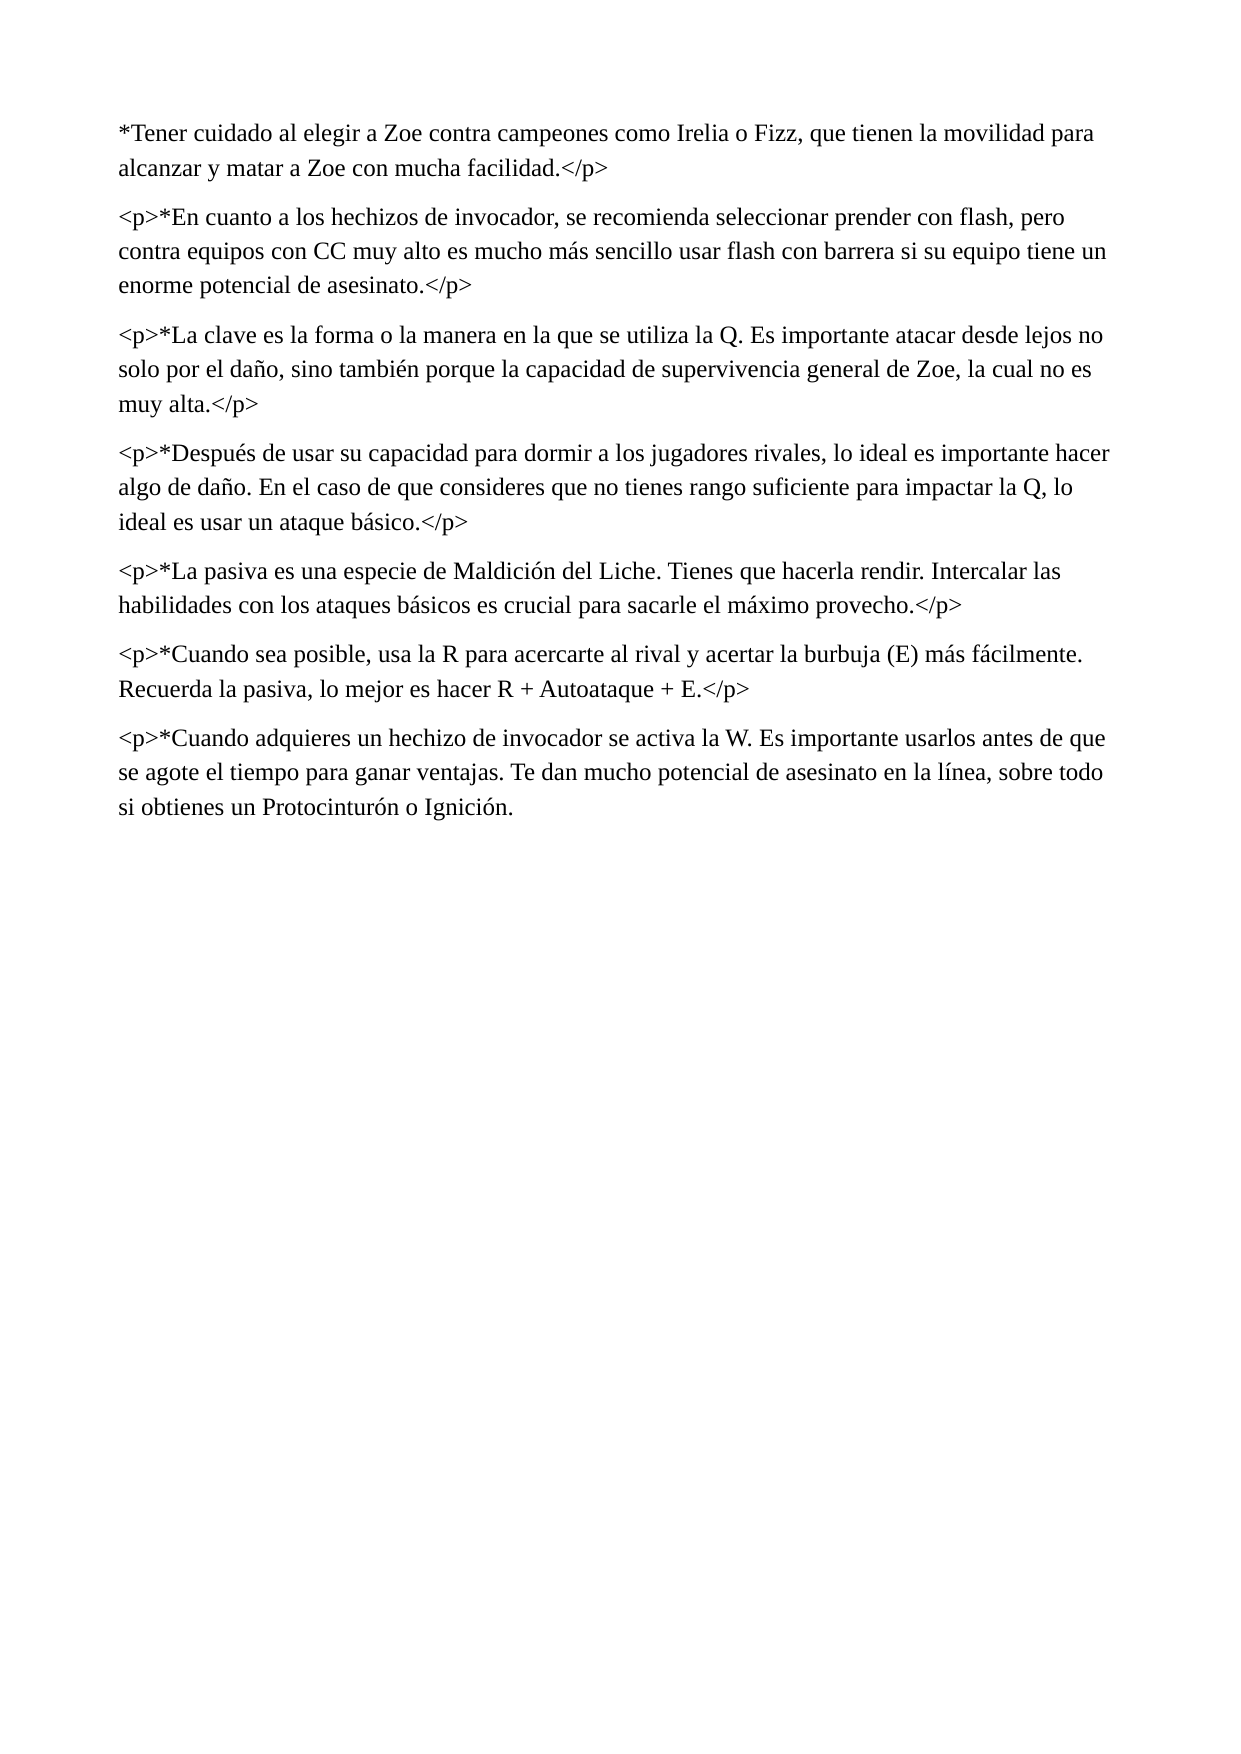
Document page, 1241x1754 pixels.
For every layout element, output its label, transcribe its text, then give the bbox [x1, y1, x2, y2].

text *Tener cuidado al elegir a Zoe contra campeones como Irelia o Fizz, que tienen la movilidad para alcanzar y matar a Zoe con mucha facilidad.</p> [118, 118, 1122, 181]
text <p>*Después de usar su capacidad para dormir a los jugadores rivales, lo ideal es importante hacer algo de daño. En el caso de que consideres que no tienes rango suficiente para impactar la Q, lo ideal es usar un ataque básico.</p> [118, 438, 1122, 535]
text <p>*Cuando adquieres un hechizo de invocador se activa la W. Es importante usarlos antes de que se agote el tiempo para ganar ventajas. Te dan mucho potencial de asesinato en la línea, sobre todo si obtienes un Protocinturón o Ignición. [118, 723, 1122, 821]
text <p>*Cuando sea posible, usa la R para acercarte al rival y acertar la burbuja (E) más fácilmente. Recuerda la pasiva, lo mejor es hacer R + Autoataque + E.</p> [118, 639, 1122, 702]
text <p>*La pasiva es una especie de Maldición del Liche. Tienes que hacerla rendir. Intercalar las habilidades con los ataques básicos es crucial para sacarle el máximo provecho.</p> [118, 556, 1122, 619]
text <p>*En cuanto a los hechizos de invocador, se recomienda seleccionar prender con flash, pero contra equipos con CC muy alto es mucho más sencillo usar flash con barrera si su equipo tiene un enorme potencial de asesinato.</p> [118, 202, 1122, 299]
text <p>*La clave es la forma o la manera en la que se utiliza la Q. Es importante atacar desde lejos no solo por el daño, sino también porque la capacidad de supervivencia general de Zoe, la cual no es muy alta.</p> [118, 320, 1122, 417]
